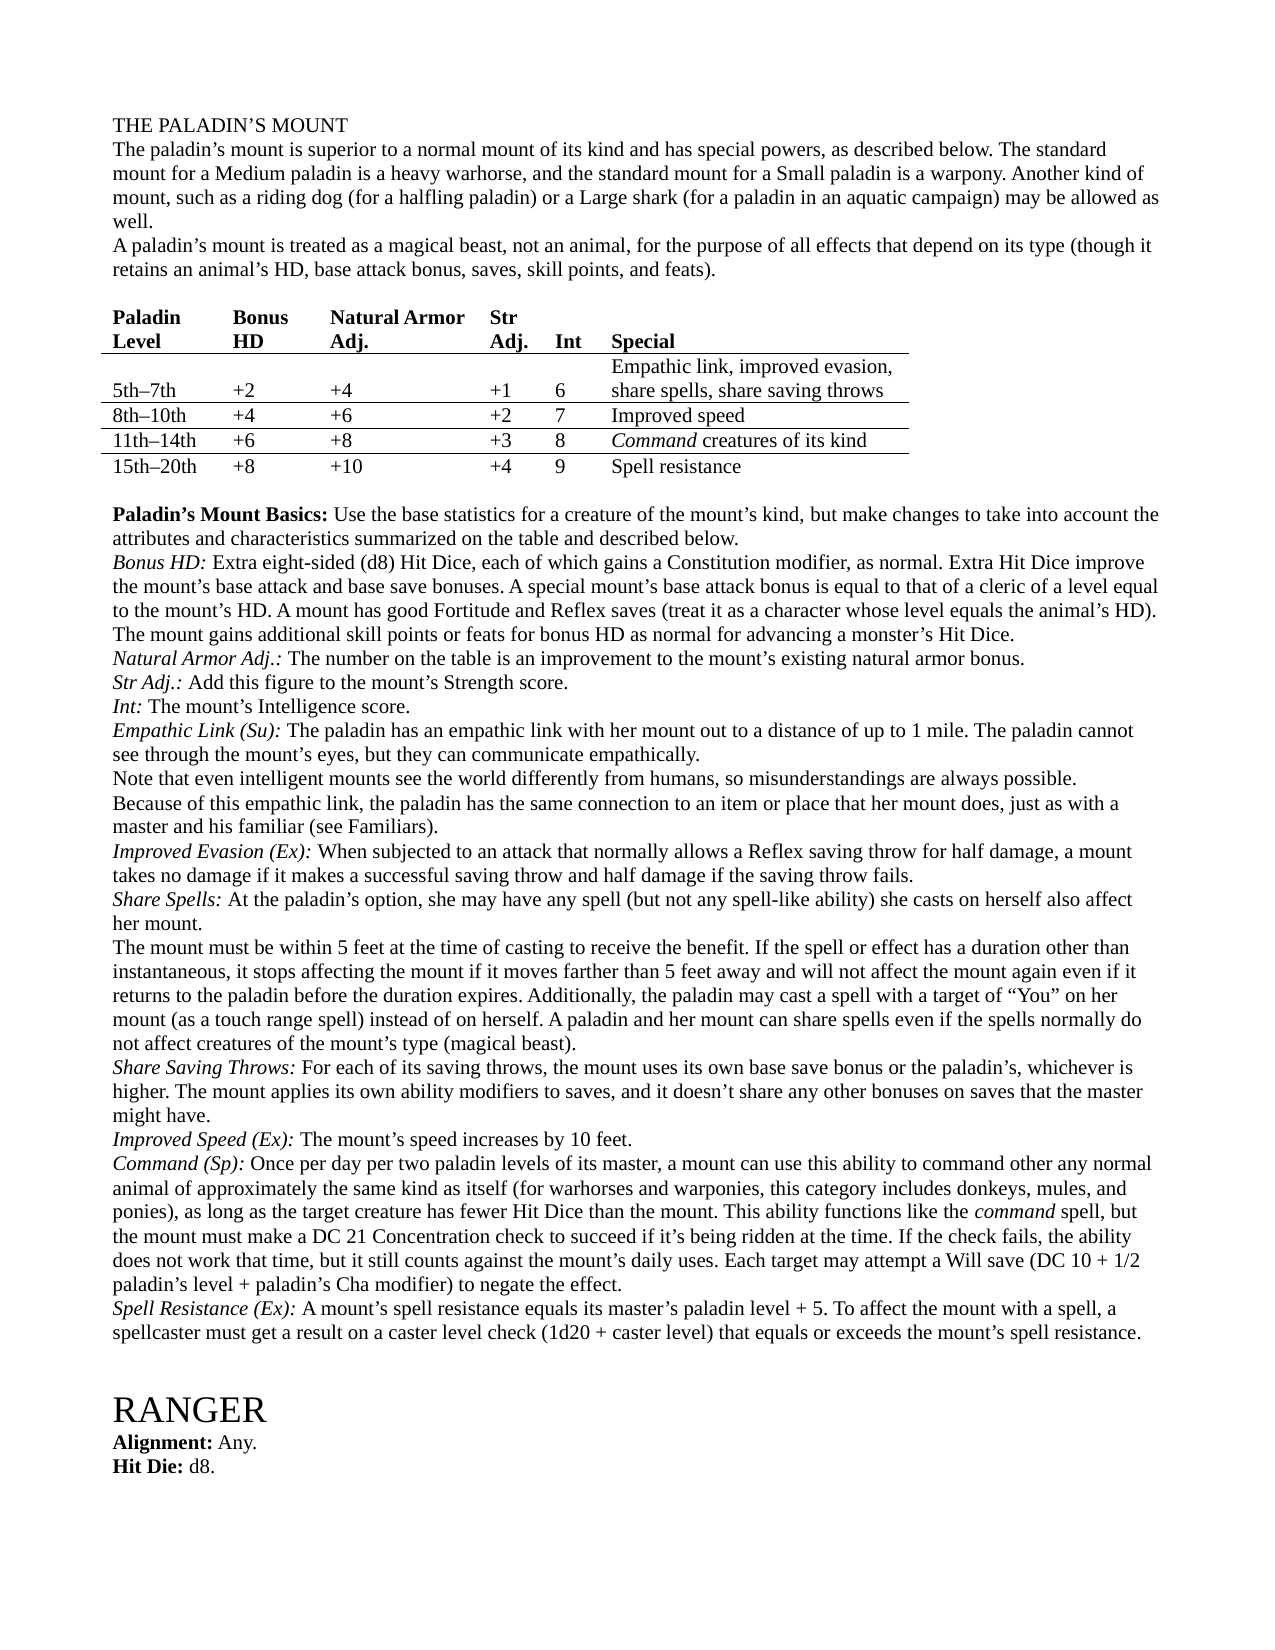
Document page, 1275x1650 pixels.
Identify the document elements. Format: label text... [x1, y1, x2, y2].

table_cell 9 [544, 454, 600, 478]
table_cell 8 [544, 429, 600, 452]
table_cell +4 [319, 354, 478, 402]
table_cell +6 [319, 403, 478, 427]
text The mount must be within 5 feet at the time of casting to receive the benefit. If the spell or effect has a duration other than instantaneous, it stops affecting the mount if it moves farther than 5 feet away and will not affect the mount again even if it returns to the paladin before the duration expires. Additionally, the paladin may cast a spell with a target of “You” on her mount (as a touch range spell) instead of on herself. A paladin and her mount can share spells even if the spells normally do not affect creatures of the mount’s type (magical beast). [112, 935, 1162, 1055]
table_cell +2 [478, 403, 544, 427]
table_cell +6 [221, 429, 319, 452]
text Bonus HD: Extra eight-sided (d8) Hit Dice, each of which gains a Constitution modifier, as normal. Extra Hit Dice improve the mount’s base attack and base save bonuses. A special mount’s base attack bonus is equal to that of a cleric of a level equal to the mount’s HD. A mount has good Fortitude and Reflex saves (treat it as a character whose level equals the animal’s HD). The mount gains additional skill points or feats for bonus HD as normal for advancing a monster’s Hit Dice. [112, 550, 1162, 646]
text Alignment: Any. [112, 1430, 1162, 1454]
text RANGER [112, 1387, 1162, 1430]
table_header Special [600, 305, 909, 353]
table_cell +2 [221, 354, 319, 402]
text Because of this empathic link, the paladin has the same connection to an item or place that her mount does, just as with a master and his familiar (see Familiars). [112, 790, 1162, 838]
table_header Paladin Level [101, 305, 221, 353]
text The paladin’s mount is superior to a normal mount of its kind and has special powers, as described below. The standard mount for a Medium paladin is a heavy warhorse, and the standard mount for a Small paladin is a warpony. Another kind of mount, such as a riding dog (for a halfling paladin) or a Large shark (for a paladin in an aquatic campaign) may be allowed as well. [112, 137, 1162, 233]
text Int: The mount’s Intelligence score. [112, 694, 1162, 718]
table_cell 7 [544, 403, 600, 427]
text A paladin’s mount is treated as a magical beast, not an animal, for the purpose of all effects that depend on its type (though it retains an animal’s HD, base attack bonus, saves, skill points, and feats). [112, 233, 1162, 281]
table_cell 6 [544, 354, 600, 402]
text Spell Resistance (Ex): A mount’s spell resistance equals its master’s paladin level + 5. To affect the mount with a spell, a spellcaster must get a result on a caster level check (1d20 + caster level) that equals or exceeds the mount’s spell resistance. [112, 1296, 1162, 1344]
table_cell Command creatures of its kind [600, 429, 909, 452]
text Natural Armor Adj.: The number on the table is an improvement to the mount’s existing natural armor bonus. [112, 646, 1162, 670]
text Command (Sp): Once per day per two paladin levels of its master, a mount can use this ability to command other any normal animal of approximately the same kind as itself (for warhorses and warponies, this category includes donkeys, mules, and ponies), as long as the target creature has fewer Hit Dice than the mount. This ability functions like the command spell, but the mount must make a DC 21 Concentration check to succeed if it’s being ridden at the time. If the check fails, the ability does not work that time, but it still counts against the mount’s daily uses. Each target may attempt a Will save (DC 10 + 1/2 paladin’s level + paladin’s Cha modifier) to negate the effect. [112, 1151, 1162, 1296]
text Share Saving Throws: For each of its saving throws, the mount uses its own base save bonus or the paladin’s, whichever is higher. The mount applies its own ability modifiers to saves, and it doesn’t share any other bonuses on saves that the master might have. [112, 1055, 1162, 1127]
text Paladin’s Mount Basics: Use the base statistics for a creature of the mount’s kind, but make changes to take into account the attributes and characteristics summarized on the table and described below. [112, 502, 1162, 550]
table_cell +8 [319, 429, 478, 452]
table_cell +1 [478, 354, 544, 402]
table_cell 5th–7th [101, 354, 221, 402]
table_cell Improved speed [600, 403, 909, 427]
table_cell +4 [478, 454, 544, 478]
text Empathic Link (Su): The paladin has an empathic link with her mount out to a distance of up to 1 mile. The paladin cannot see through the mount’s eyes, but they can communicate empathically. [112, 718, 1162, 766]
text Note that even intelligent mounts see the world differently from humans, so misunderstandings are always possible. [112, 766, 1162, 790]
text Improved Evasion (Ex): When subjected to an attack that normally allows a Reflex saving throw for half damage, a mount takes no damage if it makes a successful saving throw and half damage if the saving throw fails. [112, 838, 1162, 887]
table_cell +10 [319, 454, 478, 478]
table_cell Empathic link, improved evasion, share spells, share saving throws [600, 354, 909, 402]
table_cell +4 [221, 403, 319, 427]
table_header Str Adj. [478, 305, 544, 353]
text Improved Speed (Ex): The mount’s speed increases by 10 feet. [112, 1127, 1162, 1151]
text THE PALADIN’S MOUNT [112, 112, 1162, 137]
text Hit Die: d8. [112, 1454, 1162, 1478]
table_header Natural Armor Adj. [319, 305, 478, 353]
table_cell +3 [478, 429, 544, 452]
text Share Spells: At the paladin’s option, she may have any spell (but not any spell-like ability) she casts on herself also affect her mount. [112, 887, 1162, 935]
table_cell 8th–10th [101, 403, 221, 427]
table_cell 11th–14th [101, 429, 221, 452]
table_header Int [544, 305, 600, 353]
table_cell 15th–20th [101, 454, 221, 478]
table_header Bonus HD [221, 305, 319, 353]
text Str Adj.: Add this figure to the mount’s Strength score. [112, 670, 1162, 694]
table_cell Spell resistance [600, 454, 909, 478]
table_cell +8 [221, 454, 319, 478]
